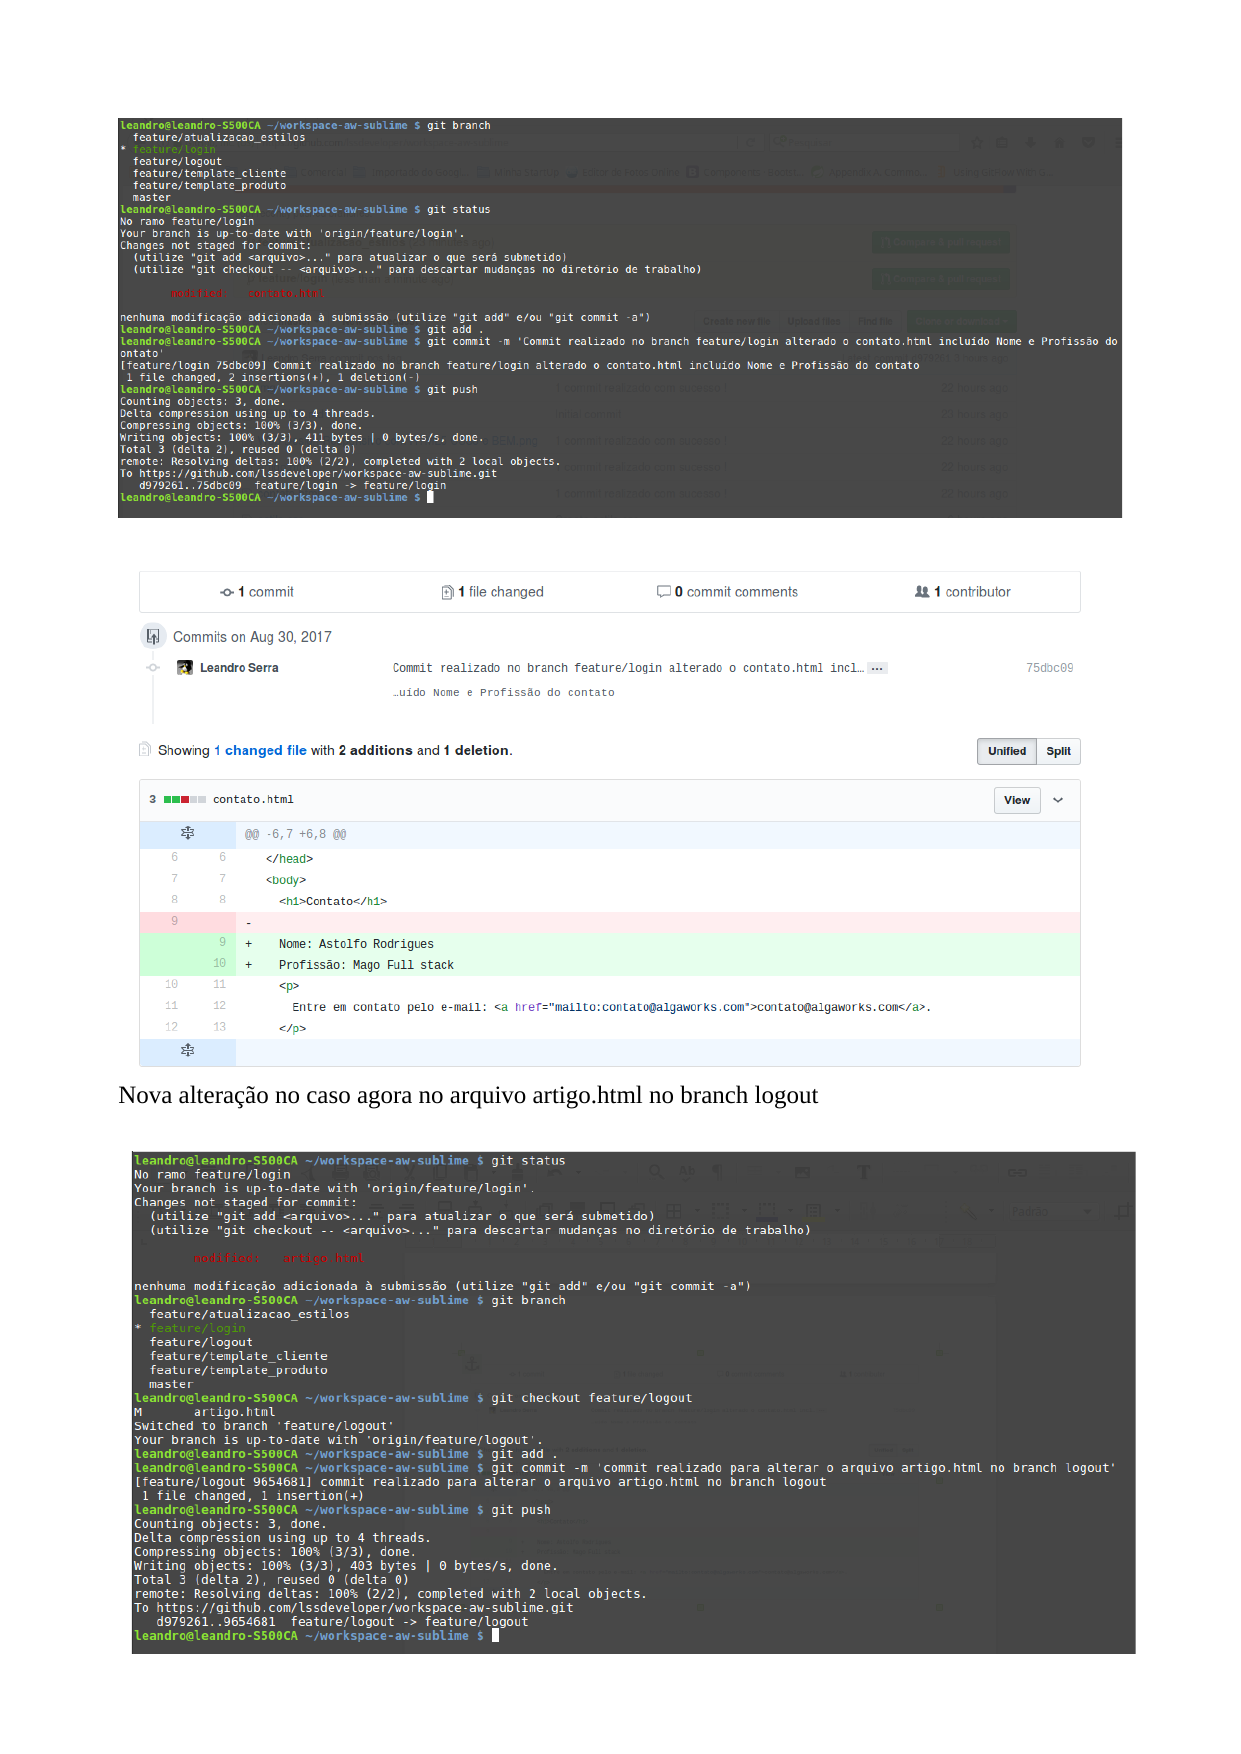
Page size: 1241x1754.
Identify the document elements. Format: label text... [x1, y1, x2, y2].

picture [118, 546, 1123, 1081]
picture [131, 1151, 1136, 1654]
text Nova alteração no caso agora no arquivo artigo.html no branch logout [118, 1081, 1122, 1138]
picture [118, 118, 1123, 518]
